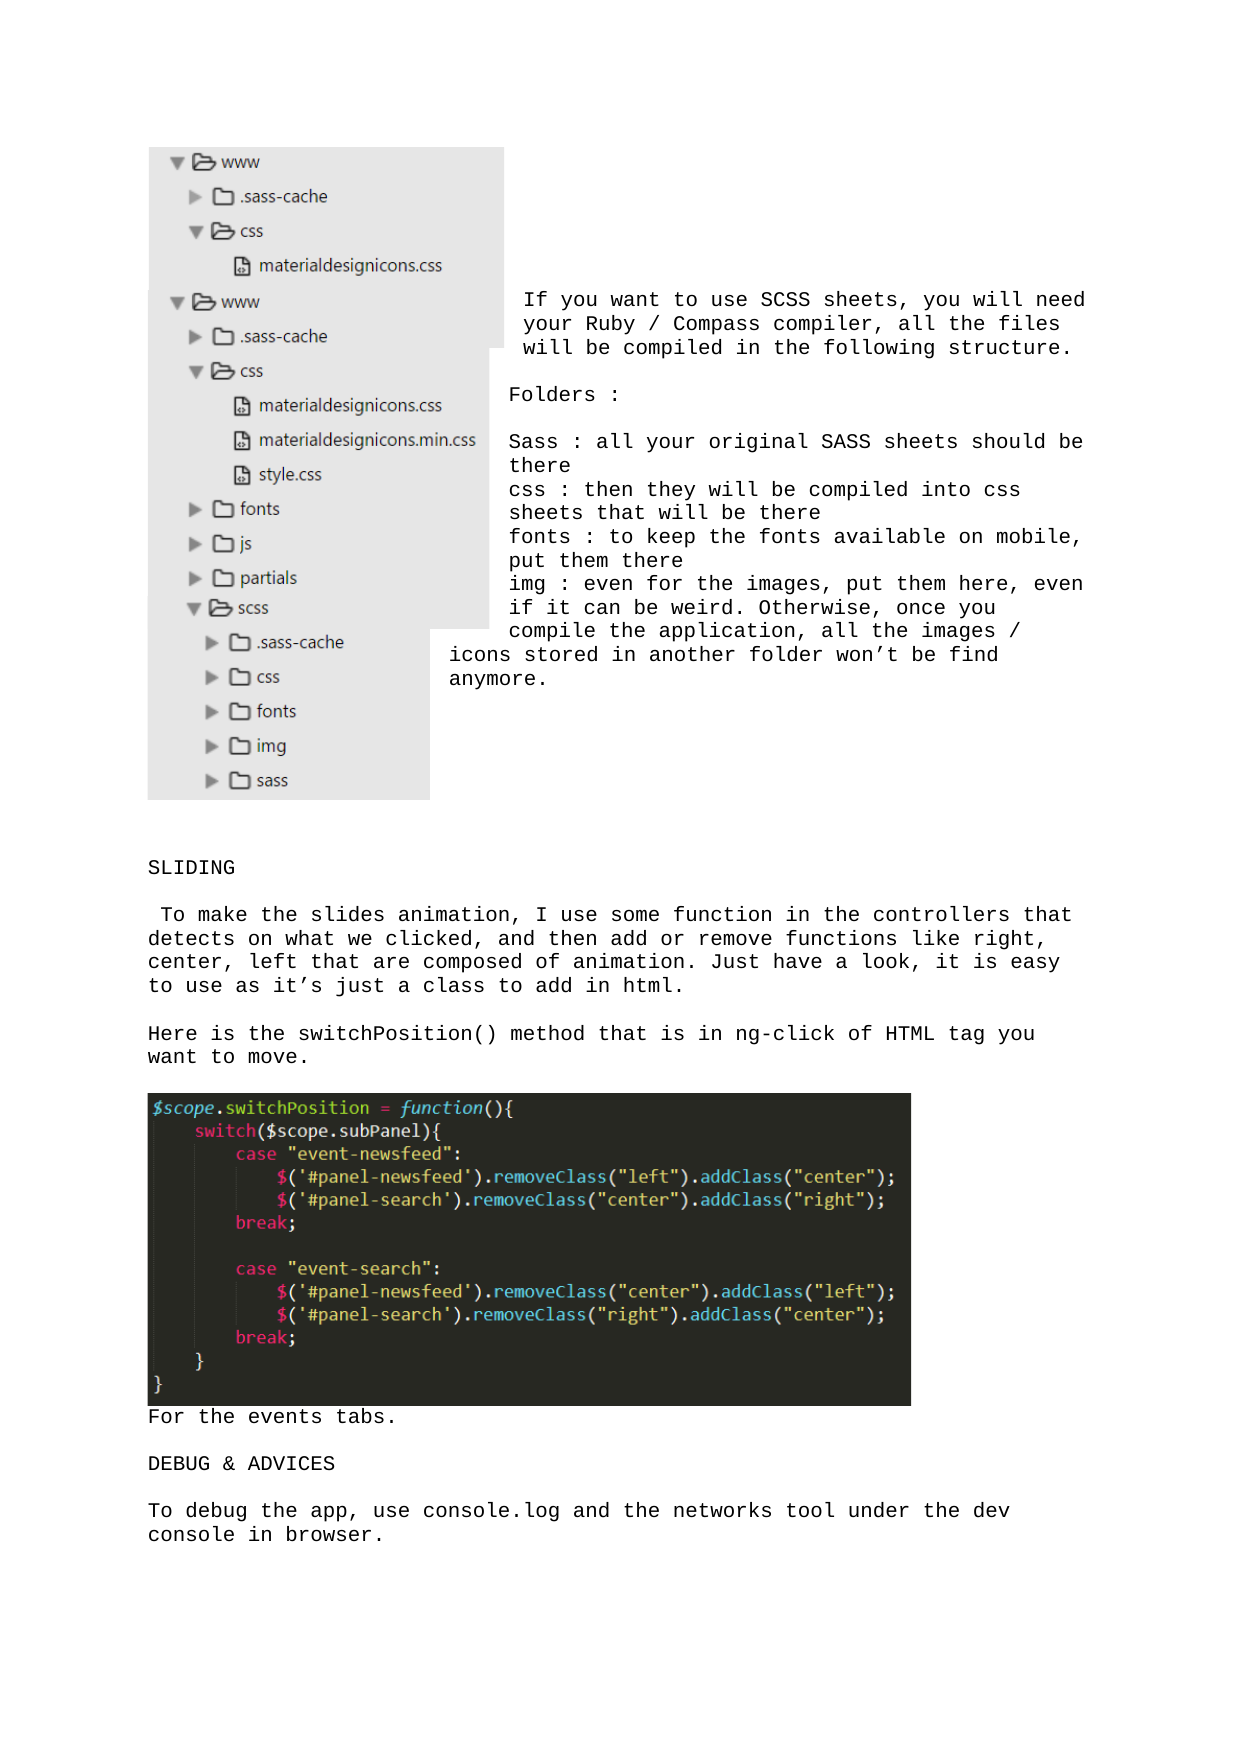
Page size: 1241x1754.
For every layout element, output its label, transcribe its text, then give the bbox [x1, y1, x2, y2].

text For the events tabs. [148, 1406, 1093, 1429]
text Folders : [490, 384, 1093, 408]
text To make the slides animation, I use some function in the controllers that detects on what we clicked, and then add or remove functions like right, center, left that are composed of animation. Just have a look, it is easy to use as it’s just a class to add in html. [148, 904, 1093, 999]
text If you want to use SCSS sheets, you will need your Ruby / Compass compiler, all the files will be compiled in the following structure. [490, 289, 1093, 360]
text css : then they will be compiled into css sheets that will be there [490, 479, 1093, 526]
picture [147, 147, 507, 800]
text SLIDING [148, 857, 1093, 881]
text DEBUG & ADVICES [148, 1453, 1093, 1477]
text To debug the app, use console.log and the networks tool under the dev console in browser. [148, 1501, 1093, 1548]
text Sass : all your original SASS sheets should be there [490, 431, 1093, 479]
text Here is the switchPosition() method that is in ng-click of HTML tag you want to move. [148, 1022, 1093, 1070]
picture [147, 1093, 912, 1406]
text img : even for the images, put them here, even if it can be weird. Otherwise, once you compile the application, all the images / icons stored in another folder won’t be find anymore. [430, 573, 1093, 691]
text fonts : to keep the fonts available on mobile, put them there [490, 526, 1093, 573]
